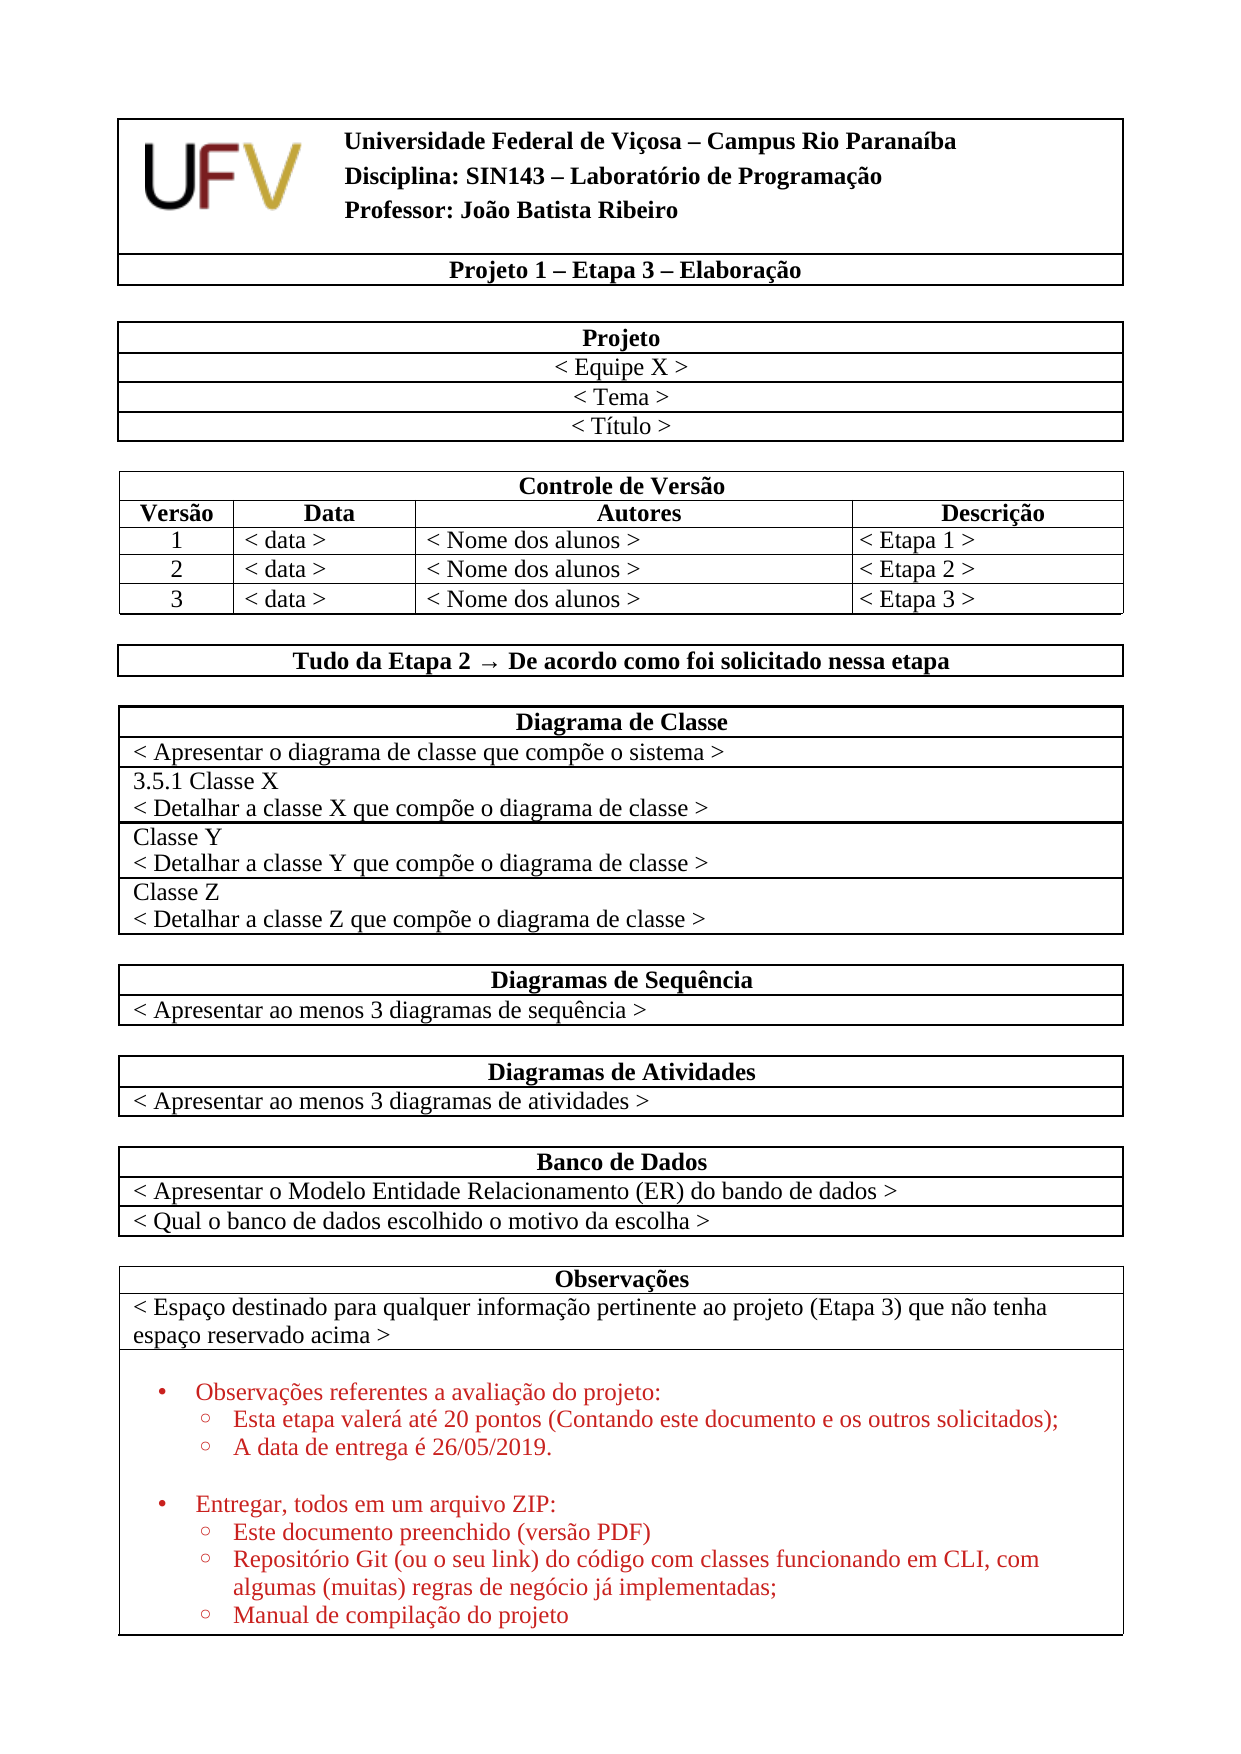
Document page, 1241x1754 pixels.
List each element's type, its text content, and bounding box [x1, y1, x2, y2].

table_cell < data > [234, 528, 415, 554]
table_cell Projeto [119, 323, 1122, 352]
table_cell [118, 442, 1123, 613]
table_header Controle de Versão [120, 472, 1123, 500]
table_header Observações [120, 1267, 1123, 1293]
table_cell < Qual o banco de dados escolhido o motivo da escolha > [120, 1207, 1122, 1235]
table_cell 1 [120, 528, 233, 554]
table_cell [118, 613, 1123, 644]
table_cell < Etapa 2 > [853, 555, 1123, 583]
table_cell 2 [120, 555, 233, 583]
table_cell < Nome dos alunos > [416, 528, 852, 554]
table_cell 3.5.1 Classe X < Detalhar a classe X que compõe o diagrama de classe > [120, 768, 1122, 821]
table_cell < Apresentar o diagrama de classe que compõe o sistema > [120, 738, 1122, 766]
table_cell < data > [234, 555, 415, 583]
table_cell Autores [416, 501, 852, 527]
table_cell Versão [120, 501, 233, 527]
table_cell Observações referentes a avaliação do projeto: Esta etapa valerá até 20 pontos (Contando este documento e os outros solicitados); A data de entrega é 26/05/2019. Entregar, todos em um arquivo ZIP: Este documento preenchido (versão PDF) Repositório Git (ou o seu link) do código com classes funcionando em CLI, com algumas (muitas) regras de negócio já implementadas; Manual de compilação do projeto Manual de funcionamento do projeto; Um script SQL para criação do banco de dados, das tabelas e um CRUD dos dados necessários para a aplicação Se fez em Latex, também envie os TEX (+ 0.5). A cada dia de atraso serão descontados 33% do valor da etapa; Se for percebido que os componentes da equipe não estão trabalhando juntos, todos receberão nota zero. [120, 1350, 1123, 1634]
table_cell [118, 935, 1123, 964]
table_cell < Apresentar o Modelo Entidade Relacionamento (ER) do bando de dados > [120, 1178, 1122, 1205]
table_cell Projeto 1 – Etapa 3 – Elaboração [119, 255, 1122, 284]
table_cell [118, 1237, 1123, 1634]
table_cell < Nome dos alunos > [416, 584, 852, 613]
table_cell Classe Y < Detalhar a classe Y que compõe o diagrama de classe > [120, 824, 1122, 877]
table_cell < Espaço destinado para qualquer informação pertinente ao projeto (Etapa 3) que não tenha espaço reservado acima > [120, 1294, 1123, 1349]
table_cell < Tema > [119, 383, 1122, 411]
table_cell < Título > [119, 413, 1122, 440]
table_cell Descrição [853, 501, 1123, 527]
table_header Diagrama de Classe [120, 708, 1122, 736]
table_cell < Apresentar ao menos 3 diagramas de atividades > [120, 1088, 1122, 1115]
table_cell < Etapa 1 > [853, 528, 1123, 554]
table_cell [118, 1026, 1123, 1055]
table_header Universidade Federal de Viçosa – Campus Rio Paranaíba Disciplina: SIN143 – Laboratório de Programação Professor: João Batista Ribeiro [119, 120, 1122, 253]
table_cell < Etapa 3 > [853, 584, 1123, 613]
table_header Diagramas de Atividades [120, 1057, 1122, 1086]
table_cell < Apresentar ao menos 3 diagramas de sequência > [120, 996, 1122, 1024]
table_cell < data > [234, 584, 415, 613]
table_cell [118, 677, 1123, 705]
table_cell < Nome dos alunos > [416, 555, 852, 583]
table_header Diagramas de Sequência [120, 966, 1122, 994]
table_cell 3 [120, 584, 233, 613]
table_cell [118, 286, 1123, 321]
table_header Banco de Dados [120, 1148, 1122, 1176]
table_cell [118, 1117, 1123, 1146]
table_cell Classe Z < Detalhar a classe Z que compõe o diagrama de classe > [120, 879, 1122, 933]
table_cell Tudo da Etapa 2 → De acordo como foi solicitado nessa etapa [119, 646, 1122, 674]
table_cell Data [234, 501, 415, 527]
table_cell < Equipe X > [119, 354, 1122, 381]
picture [145, 118, 302, 236]
